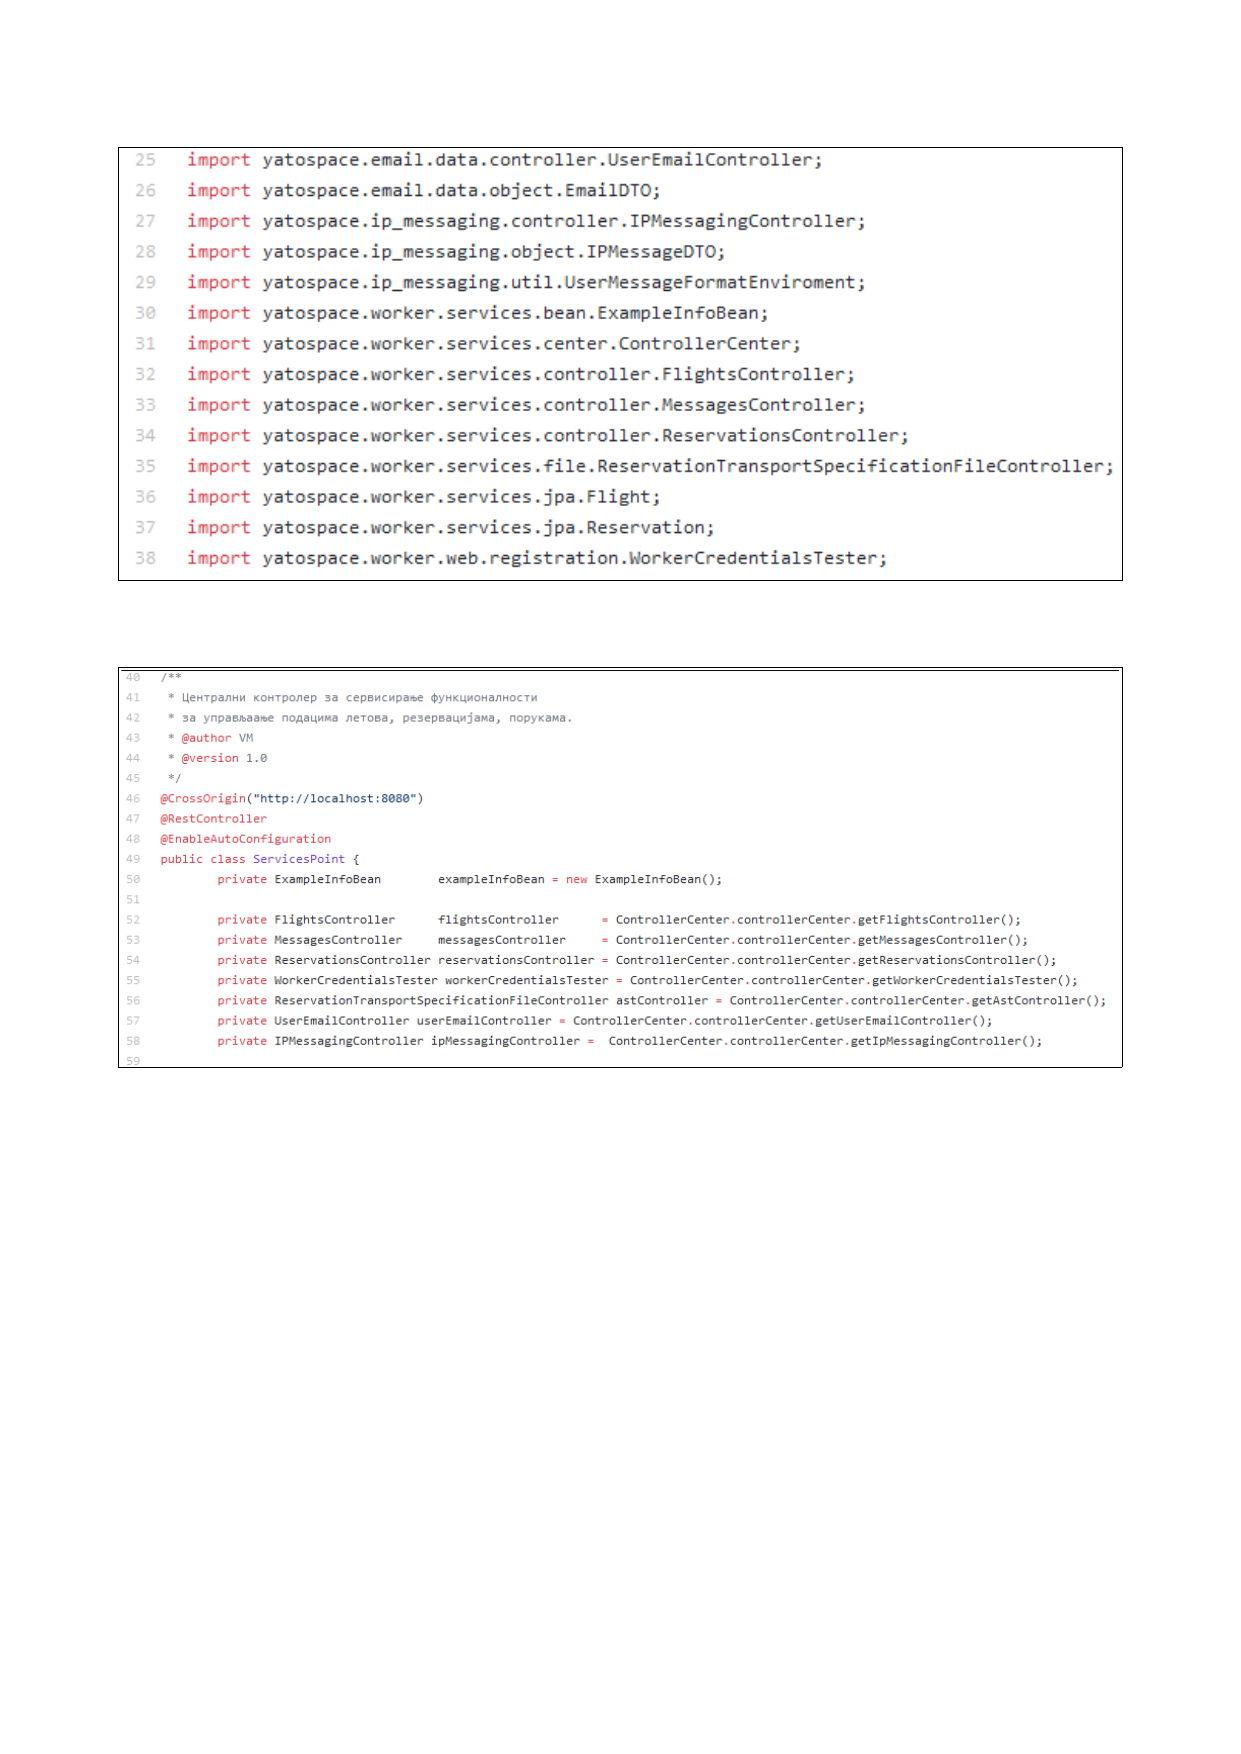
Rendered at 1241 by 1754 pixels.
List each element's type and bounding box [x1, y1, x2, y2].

picture [121, 150, 1119, 578]
picture [121, 670, 1119, 1065]
